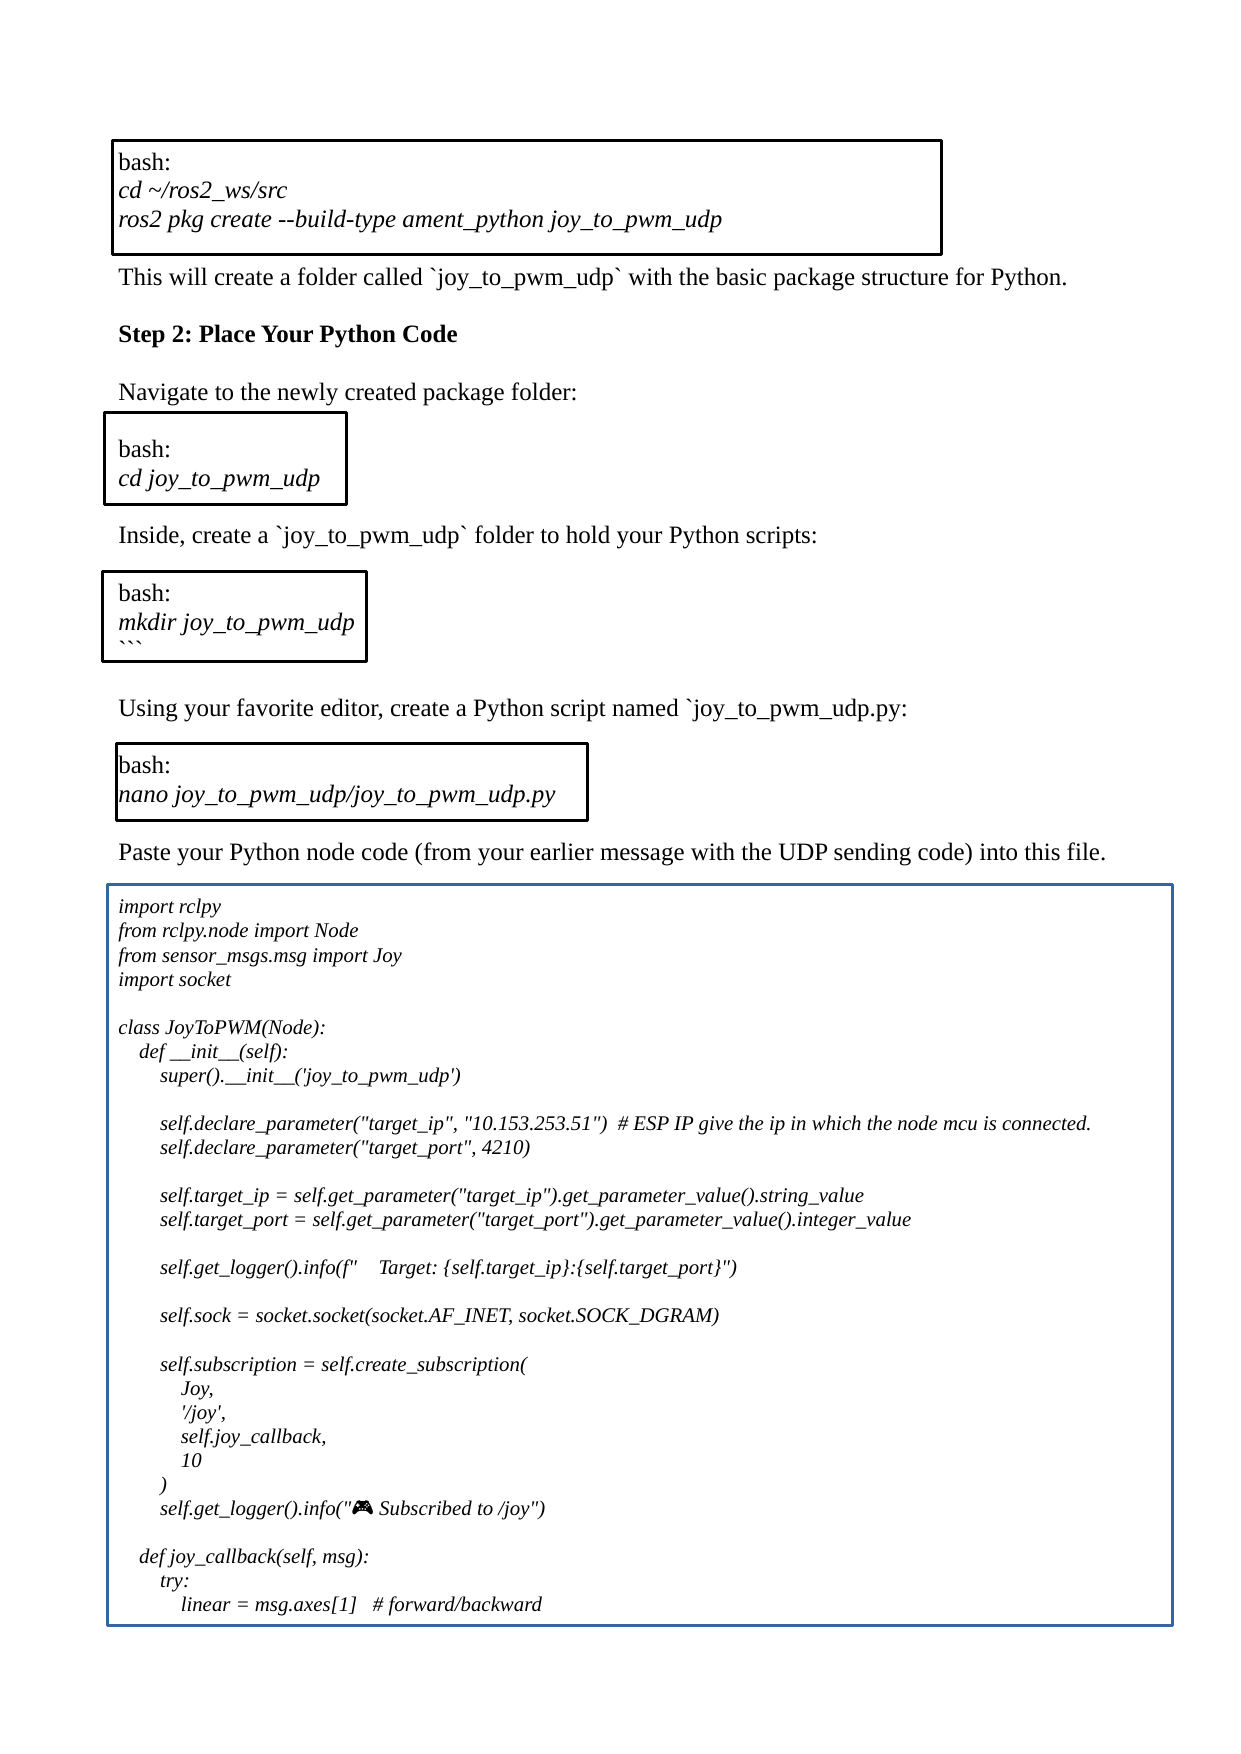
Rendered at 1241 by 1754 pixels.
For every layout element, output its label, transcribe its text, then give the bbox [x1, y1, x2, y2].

text Paste your Python node code (from your earlier message with the UDP sending code) into this file. [118, 837, 1122, 866]
text bash: [118, 434, 345, 463]
text 10 [118, 1448, 1122, 1472]
text import socket [118, 967, 1122, 991]
text [368, 607, 1122, 636]
text import rclpy [118, 894, 1122, 918]
text self.target_port = self.get_parameter("target_port").get_parameter_value().integer_value [118, 1207, 1122, 1231]
text ) [118, 1472, 1122, 1496]
text self.joy_callback, [118, 1424, 1122, 1448]
text Joy, [118, 1376, 1122, 1400]
text '/joy', [118, 1400, 1122, 1424]
text super().__init__('joy_to_pwm_udp') [118, 1063, 1122, 1087]
text [368, 578, 1122, 607]
text This will create a folder called `joy_to_pwm_udp` with the basic package structure for Python. [118, 262, 1122, 291]
text cd joy_to_pwm_udp [118, 463, 345, 492]
text [589, 779, 1122, 808]
text self.get_logger().info("🎮 Subscribed to /joy") [118, 1496, 1122, 1520]
text [943, 204, 1122, 233]
text self.declare_parameter("target_port", 4210) [118, 1135, 1122, 1159]
text mkdir joy_to_pwm_udp [118, 607, 365, 636]
text self.target_ip = self.get_parameter("target_ip").get_parameter_value().string_value [118, 1183, 1122, 1207]
text linear = msg.axes[1] # forward/backward [118, 1592, 1122, 1616]
text Inside, create a `joy_to_pwm_udp` folder to hold your Python scripts: [118, 521, 1122, 549]
text bash: [118, 147, 940, 176]
text [348, 434, 1122, 463]
text from sensor_msgs.msg import Joy [118, 942, 1122, 967]
text nano joy_to_pwm_udp/joy_to_pwm_udp.py [118, 779, 586, 808]
text Navigate to the newly created package folder: [118, 377, 1122, 406]
text self.subscription = self.create_subscription( [118, 1352, 1122, 1376]
text bash: [118, 578, 365, 607]
text def joy_callback(self, msg): [118, 1544, 1122, 1568]
text try: [118, 1568, 1122, 1592]
text Step 2: Place Your Python Code [118, 319, 1122, 348]
text def __init__(self): [118, 1039, 1122, 1063]
text class JoyToPWM(Node): [118, 1015, 1122, 1039]
text Using your favorite editor, create a Python script named `joy_to_pwm_udp.py: [118, 693, 1122, 722]
text [943, 176, 1122, 204]
text self.declare_parameter("target_ip", "10.153.253.51") # ESP IP give the ip in which the node mcu is connected. [118, 1111, 1122, 1135]
text self.sock = socket.socket(socket.AF_INET, socket.SOCK_DGRAM) [118, 1303, 1122, 1327]
text self.get_logger().info(f"🌐 Target: {self.target_ip}:{self.target_port}") [118, 1255, 1122, 1279]
text cd ~/ros2_ws/src [118, 176, 940, 204]
text ``` [118, 636, 1122, 664]
text bash: [118, 751, 586, 779]
text [589, 751, 1122, 779]
text [348, 463, 1122, 492]
text from rclpy.node import Node [118, 918, 1122, 942]
text [943, 147, 1122, 176]
text ros2 pkg create --build-type ament_python joy_to_pwm_udp [118, 204, 940, 233]
